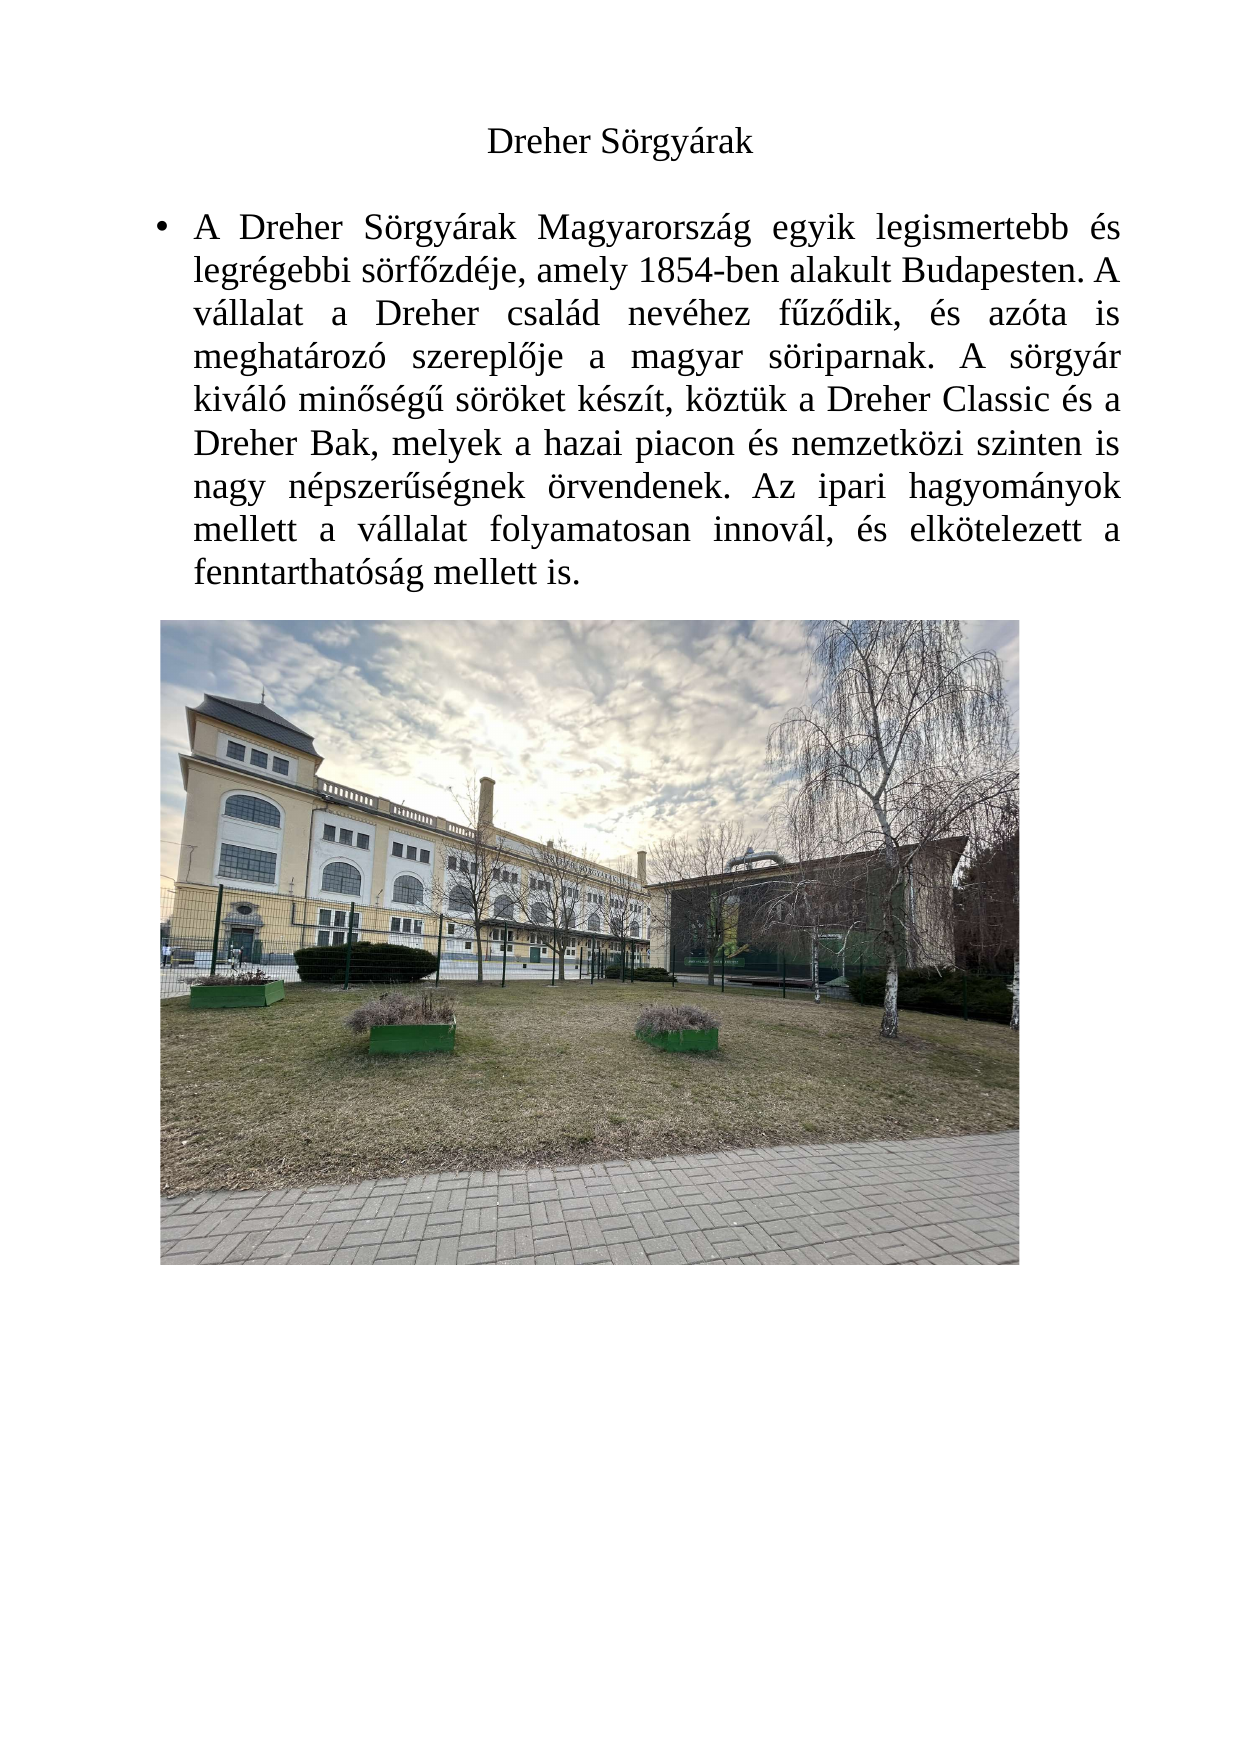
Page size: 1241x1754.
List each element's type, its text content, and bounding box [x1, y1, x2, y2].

picture [160, 620, 1020, 1265]
text Dreher Sörgyárak [118, 118, 1122, 161]
list A Dreher Sörgyárak Magyarország egyik legismertebb és legrégebbi sörfőzdéje, amely 1854-ben alakult Budapesten. A vállalat a Dreher család nevéhez fűződik, és azóta is meghatározó szereplője a magyar söriparnak. A sörgyár kiváló minőségű söröket készít, köztük a Dreher Classic és a Dreher Bak, melyek a hazai piacon és nemzetközi szinten is nagy népszerűségnek örvendenek. Az ipari hagyományok mellett a vállalat folyamatosan innovál, és elkötelezett a fenntarthatóság mellett is. [156, 204, 1122, 592]
